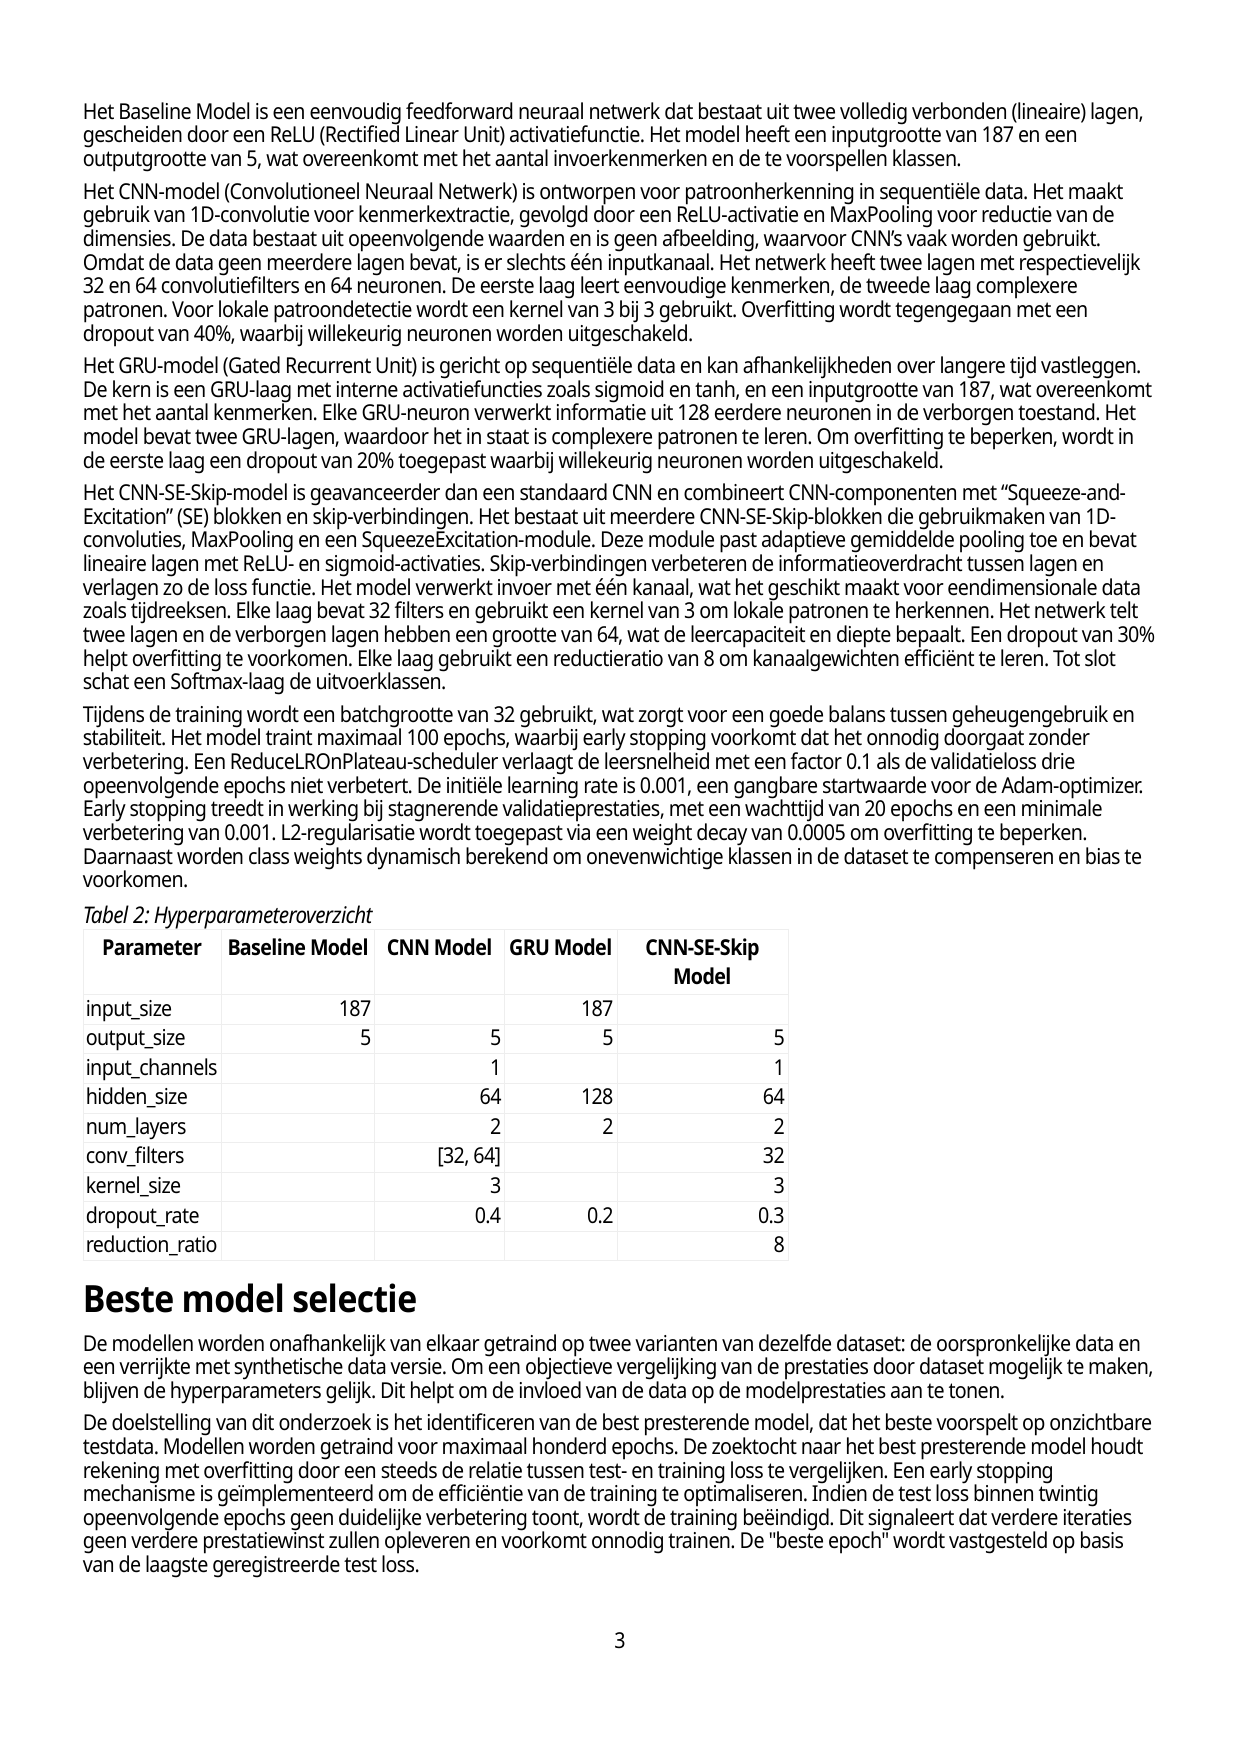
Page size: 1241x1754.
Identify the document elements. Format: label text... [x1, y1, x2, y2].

table_cell [222, 1054, 374, 1083]
table_cell 0.3 [618, 1202, 788, 1231]
table_cell 3 [375, 1173, 504, 1201]
table_cell [505, 1232, 617, 1260]
table_cell input_size [84, 995, 221, 1024]
table_cell [222, 1114, 374, 1142]
text Het Baseline Model is een eenvoudig feedforward neuraal netwerk dat bestaat uit twee volledig verbonden (lineaire) lagen, gescheiden door een ReLU (Rectified Linear Unit) activatiefunctie. Het model heeft een inputgrootte van 187 en een outputgrootte van 5, wat overeenkomt met het aantal invoerkenmerken en de te voorspellen klassen. [83, 100, 1157, 171]
table_cell 2 [618, 1114, 788, 1142]
text Het GRU-model (Gated Recurrent Unit) is gericht op sequentiële data en kan afhankelijkheden over langere tijd vastleggen. De kern is een GRU-laag met interne activatiefuncties zoals sigmoid en tanh, en een inputgrootte van 187, wat overeenkomt met het aantal kenmerken. Elke GRU-neuron verwerkt informatie uit 128 eerdere neuronen in de verborgen toestand. Het model bevat twee GRU-lagen, waardoor het in staat is complexere patronen te leren. Om overfitting te beperken, wordt in de eerste laag een dropout van 20% toegepast waarbij willekeurig neuronen worden uitgeschakeld. [83, 354, 1157, 473]
table_cell 1 [375, 1054, 504, 1083]
table_header Parameter [84, 930, 221, 994]
table_cell [505, 1173, 617, 1201]
table_cell hidden_size [84, 1084, 221, 1112]
text De modellen worden onafhankelijk van elkaar getraind op twee varianten van dezelfde dataset: de oorspronkelijke data en een verrijkte met synthetische data versie. Om een objectieve vergelijking van de prestaties door dataset mogelijk te maken, blijven de hyperparameters gelijk. Dit helpt om de invloed van de data op de modelprestaties aan te tonen. [83, 1332, 1157, 1403]
table_cell dropout_rate [84, 1202, 221, 1231]
table_cell kernel_size [84, 1173, 221, 1201]
table_cell [222, 1232, 374, 1260]
table_cell 2 [375, 1114, 504, 1142]
subtitle Beste model selectie [83, 1272, 1157, 1323]
table_header CNN-SE-Skip Model [618, 930, 788, 994]
table_cell 8 [618, 1232, 788, 1260]
table_cell 128 [505, 1084, 617, 1112]
table_header CNN Model [375, 930, 504, 994]
table_cell 3 [618, 1173, 788, 1201]
table_cell [222, 1202, 374, 1231]
table_cell [618, 995, 788, 1024]
table_cell [505, 1143, 617, 1172]
text Tabel 2: Hyperparameteroverzicht [83, 905, 1157, 928]
table_cell 5 [222, 1025, 374, 1053]
table_cell [222, 1084, 374, 1112]
table_cell [32, 64] [375, 1143, 504, 1172]
table_cell 187 [505, 995, 617, 1024]
table_cell [222, 1143, 374, 1172]
table_cell 64 [375, 1084, 504, 1112]
text Het CNN-model (Convolutioneel Neuraal Netwerk) is ontworpen voor patroonherkenning in sequentiële data. Het maakt gebruik van 1D-convolutie voor kenmerkextractie, gevolgd door een ReLU-activatie en MaxPooling voor reductie van de dimensies. De data bestaat uit opeenvolgende waarden en is geen afbeelding, waarvoor CNN’s vaak worden gebruikt. Omdat de data geen meerdere lagen bevat, is er slechts één inputkanaal. Het netwerk heeft twee lagen met respectievelijk 32 en 64 convolutiefilters en 64 neuronen. De eerste laag leert eenvoudige kenmerken, de tweede laag complexere patronen. Voor lokale patroondetectie wordt een kernel van 3 bij 3 gebruikt. Overfitting wordt tegengegaan met een dropout van 40%, waarbij willekeurig neuronen worden uitgeschakeld. [83, 180, 1157, 346]
table_header GRU Model [505, 930, 617, 994]
table_cell 5 [618, 1025, 788, 1053]
table_cell 0.4 [375, 1202, 504, 1231]
table_cell 187 [222, 995, 374, 1024]
table_cell 5 [375, 1025, 504, 1053]
table_cell 0.2 [505, 1202, 617, 1231]
table_cell [505, 1054, 617, 1083]
table_cell [375, 995, 504, 1024]
table_cell [375, 1232, 504, 1260]
table_cell 2 [505, 1114, 617, 1142]
table_cell 64 [618, 1084, 788, 1112]
text Tijdens de training wordt een batchgrootte van 32 gebruikt, wat zorgt voor een goede balans tussen geheugengebruik en stabiliteit. Het model traint maximaal 100 epochs, waarbij early stopping voorkomt dat het onnodig doorgaat zonder verbetering. Een ReduceLROnPlateau-scheduler verlaagt de leersnelheid met een factor 0.1 als de validatieloss drie opeenvolgende epochs niet verbetert. De initiële learning rate is 0.001, een gangbare startwaarde voor de Adam-optimizer. Early stopping treedt in werking bij stagnerende validatieprestaties, met een wachttijd van 20 epochs en een minimale verbetering van 0.001. L2-regularisatie wordt toegepast via een weight decay van 0.0005 om overfitting te beperken. Daarnaast worden class weights dynamisch berekend om onevenwichtige klassen in de dataset te compenseren en bias te voorkomen. [83, 703, 1157, 892]
table_cell num_layers [84, 1114, 221, 1142]
table_cell conv_filters [84, 1143, 221, 1172]
table_cell reduction_ratio [84, 1232, 221, 1260]
text Het CNN-SE-Skip-model is geavanceerder dan een standaard CNN en combineert CNN-componenten met “Squeeze-and-Excitation” (SE) blokken en skip-verbindingen. Het bestaat uit meerdere CNN-SE-Skip-blokken die gebruikmaken van 1D-convoluties, MaxPooling en een SqueezeExcitation-module. Deze module past adaptieve gemiddelde pooling toe en bevat lineaire lagen met ReLU- en sigmoid-activaties. Skip-verbindingen verbeteren de informatieoverdracht tussen lagen en verlagen zo de loss functie. Het model verwerkt invoer met één kanaal, wat het geschikt maakt voor eendimensionale data zoals tijdreeksen. Elke laag bevat 32 filters en gebruikt een kernel van 3 om lokale patronen te herkennen. Het netwerk telt twee lagen en de verborgen lagen hebben een grootte van 64, wat de leercapaciteit en diepte bepaalt. Een dropout van 30% helpt overfitting te voorkomen. Elke laag gebruikt een reductieratio van 8 om kanaalgewichten efficiënt te leren. Tot slot schat een Softmax-laag de uitvoerklassen. [83, 482, 1157, 694]
table_cell input_channels [84, 1054, 221, 1083]
table_cell 5 [505, 1025, 617, 1053]
table_cell 32 [618, 1143, 788, 1172]
text De doelstelling van dit onderzoek is het identificeren van de best presterende model, dat het beste voorspelt op onzichtbare testdata. Modellen worden getraind voor maximaal honderd epochs. De zoektocht naar het best presterende model houdt rekening met overfitting door een steeds de relatie tussen test- en training loss te vergelijken. Een early stopping mechanisme is geïmplementeerd om de efficiëntie van de training te optimaliseren. Indien de test loss binnen twintig opeenvolgende epochs geen duidelijke verbetering toont, wordt de training beëindigd. Dit signaleert dat verdere iteraties geen verdere prestatiewinst zullen opleveren en voorkomt onnodig trainen. De "beste epoch" wordt vastgesteld op basis van de laagste geregistreerde test loss. [83, 1412, 1157, 1577]
table_cell 1 [618, 1054, 788, 1083]
table_header Baseline Model [222, 930, 374, 994]
table_cell [222, 1173, 374, 1201]
table_cell output_size [84, 1025, 221, 1053]
